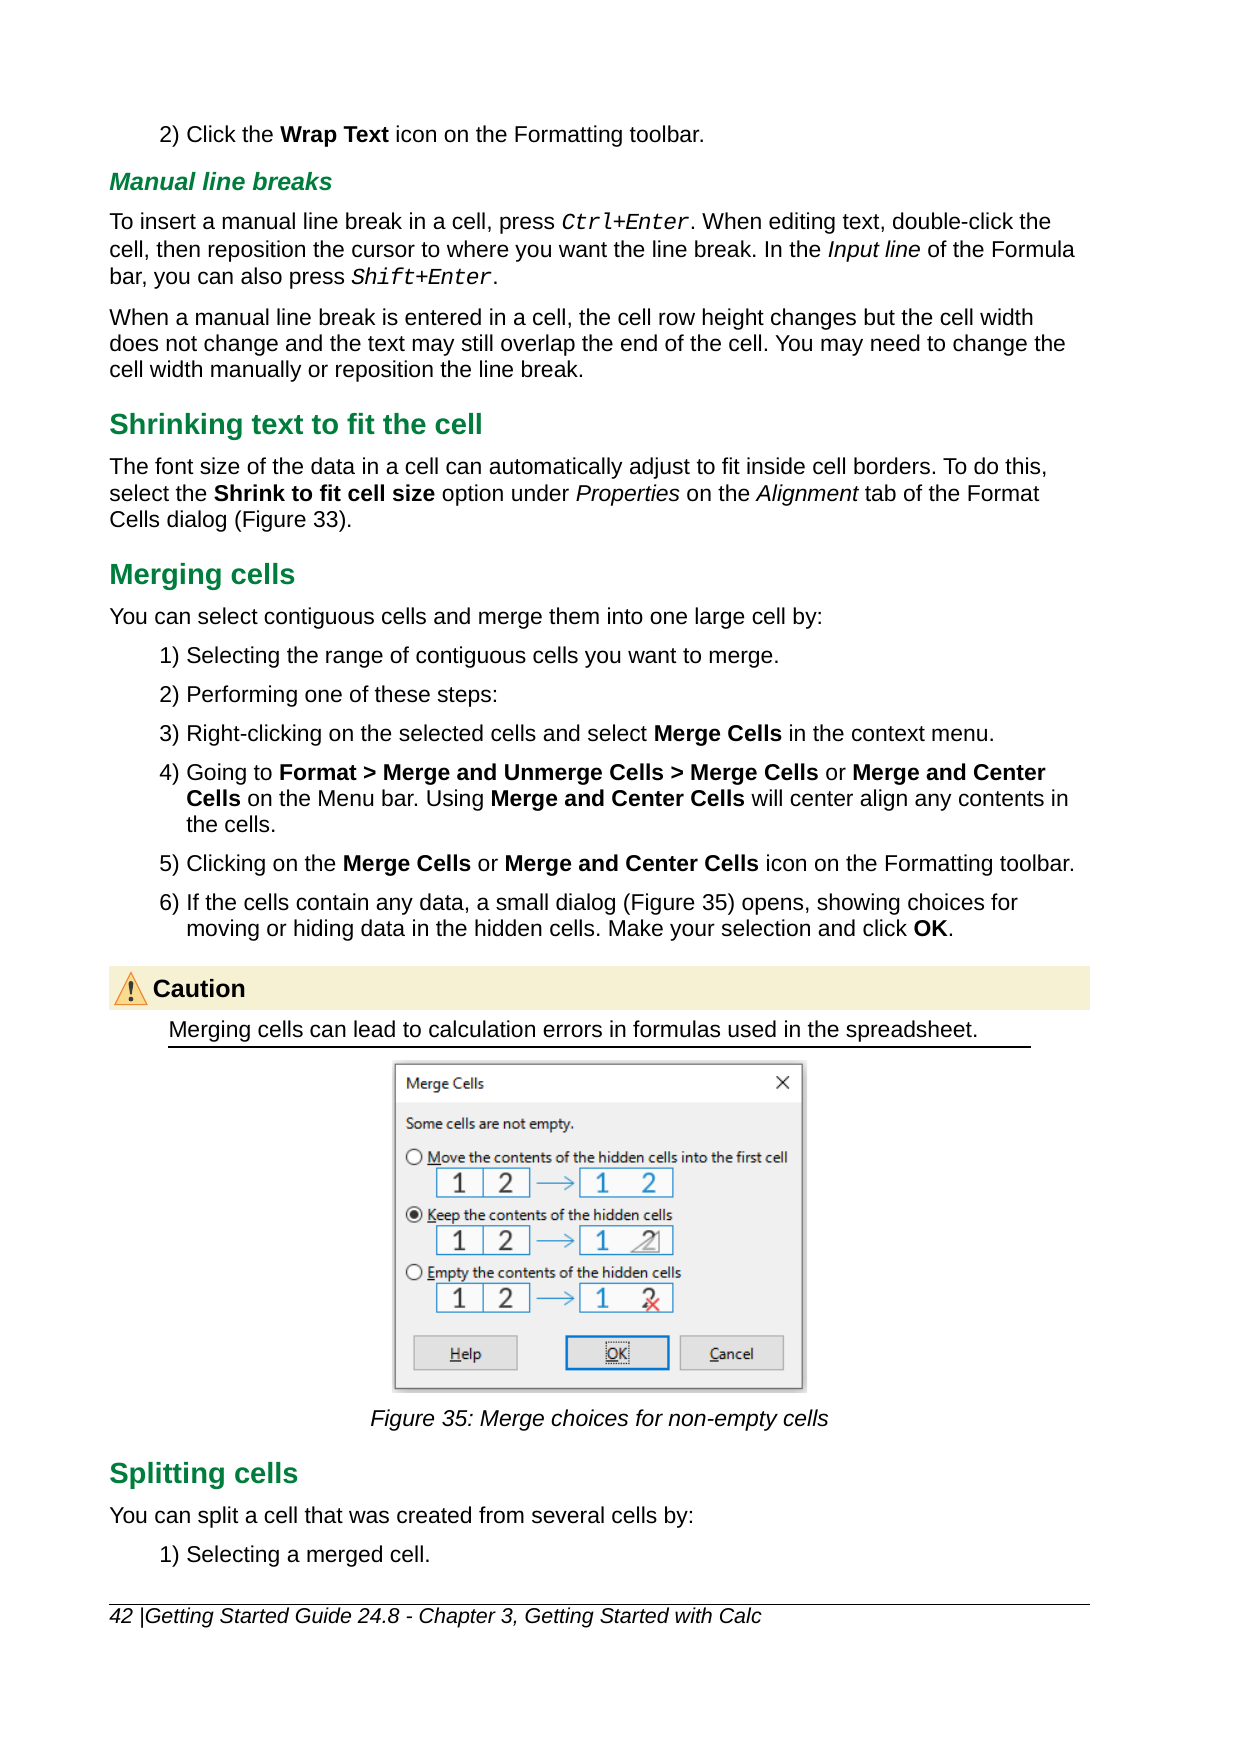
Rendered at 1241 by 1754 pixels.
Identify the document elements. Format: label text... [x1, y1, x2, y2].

list Selecting a merged cell. [186, 1541, 1090, 1567]
text Figure 35: Merge choices for non-empty cells [370, 1405, 829, 1431]
list If the cells contain any data, a small dialog (Figure 35) opens, showing choices for moving or hiding data in the hidden cells. Make your selection and click OK. [186, 889, 1090, 942]
list Clicking on the Merge Cells or Merge and Center Cells icon on the Formatting toolbar. [186, 850, 1090, 876]
list You can split a cell that was created from several cells by: [109, 1502, 1090, 1528]
text To insert a manual line break in a cell, press Ctrl+Enter. When editing text, double-click the cell, then reposition the cursor to where you want the line break. In the Input line of the Formula bar, you can also press Shift+Enter. [109, 208, 1090, 291]
subtitle Caution [109, 966, 1090, 1010]
text Merging cells can lead to calculation errors in formulas used in the spreadsheet. [168, 1016, 1031, 1046]
list Going to Format > Merge and Unmerge Cells > Merge Cells or Merge and Center Cells on the Menu bar. Using Merge and Center Cells will center align any contents in the cells. [186, 758, 1090, 838]
picture [391, 1060, 808, 1393]
list Performing one of these steps: [186, 681, 1090, 707]
list Click the Wrap Text icon on the Formatting toolbar. [186, 121, 1090, 147]
text The font size of the data in a cell can automatically adjust to fit inside cell borders. To do this, select the Shrink to fit cell size option under Properties on the Alignment tab of the Format Cells dialog (Figure 33). [109, 453, 1090, 532]
subtitle Shrinking text to fit the cell [109, 407, 1090, 441]
list You can select contiguous cells and merge them into one large cell by: [109, 603, 1090, 629]
subtitle Manual line breaks [109, 167, 1090, 196]
list Selecting the range of contiguous cells you want to merge. [186, 642, 1090, 668]
text When a manual line break is entered in a cell, the cell row height changes but the cell width does not change and the text may still overlap the end of the cell. You may need to change the cell width manually or reposition the line break. [109, 303, 1090, 383]
subtitle Merging cells [109, 557, 1090, 591]
subtitle Splitting cells [109, 1456, 1090, 1490]
list Right-clicking on the selected cells and select Merge Cells in the context menu. [186, 720, 1090, 746]
